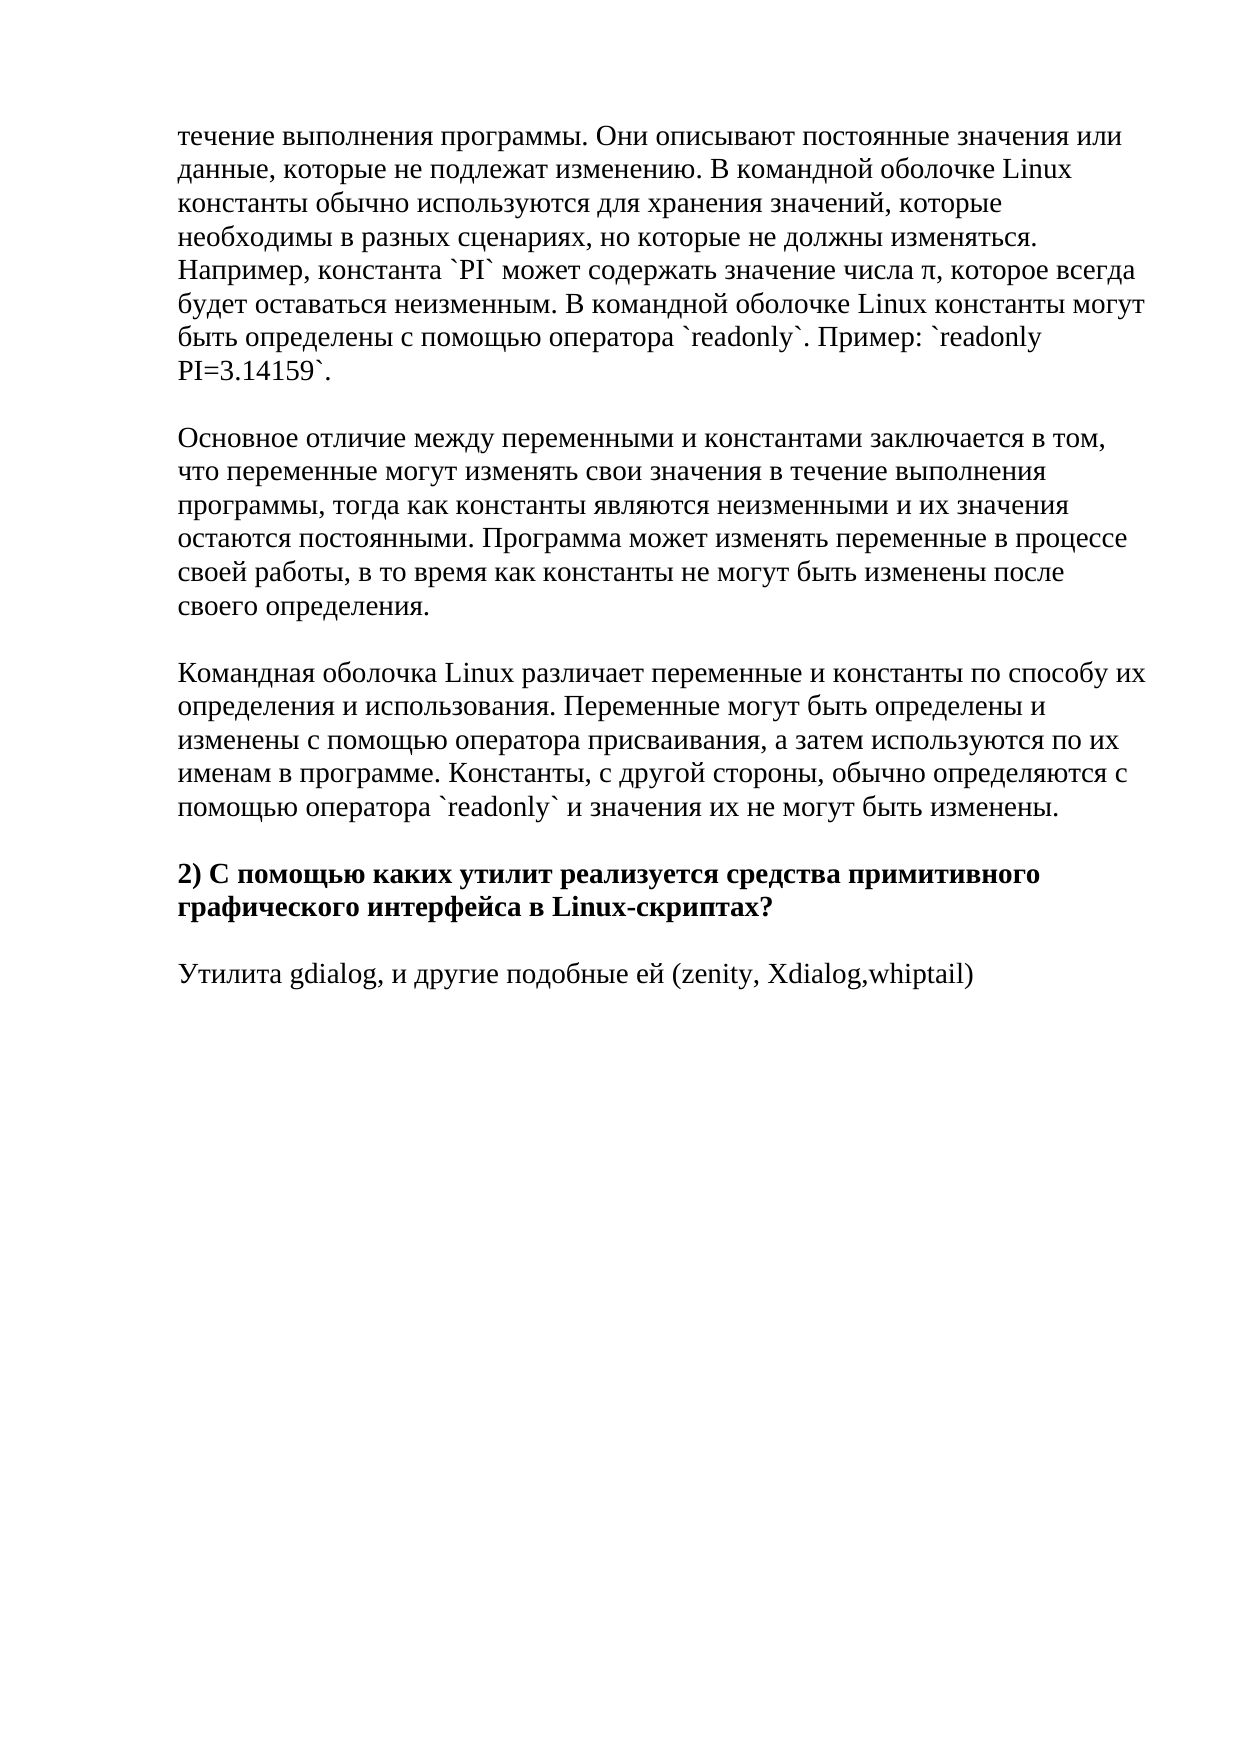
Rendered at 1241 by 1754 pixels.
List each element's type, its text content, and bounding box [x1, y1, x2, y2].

list графического интерфейса в Linux-скриптах? [177, 889, 1152, 923]
list 2) С помощью каких утилит реализуется средства примитивного [177, 856, 1152, 889]
list течение выполнения программы. Они описывают постоянные значения или данные, которые не подлежат изменению. В командной оболочке Linux константы обычно используются для хранения значений, которые необходимы в разных сценариях, но которые не должны изменяться. Например, константа `PI` может содержать значение числа π, которое всегда будет оставаться неизменным. В командной оболочке Linux константы могут быть определены с помощью оператора `readonly`. Пример: `readonly PI=3.14159`. Основное отличие между переменными и константами заключается в том, что переменные могут изменять свои значения в течение выполнения программы, тогда как константы являются неизменными и их значения остаются постоянными. Программа может изменять переменные в процессе своей работы, в то время как константы не могут быть изменены после своего определения. Командная оболочка Linux различает переменные и константы по способу их определения и использования. Переменные могут быть определены и изменены с помощью оператора присваивания, а затем используются по их именам в программе. Константы, с другой стороны, обычно определяются с помощью оператора `readonly` и значения их не могут быть изменены. [177, 118, 1152, 822]
list Утилита gdialog, и другие подобные ей (zenity, Xdialog,whiptail) [177, 957, 1152, 990]
